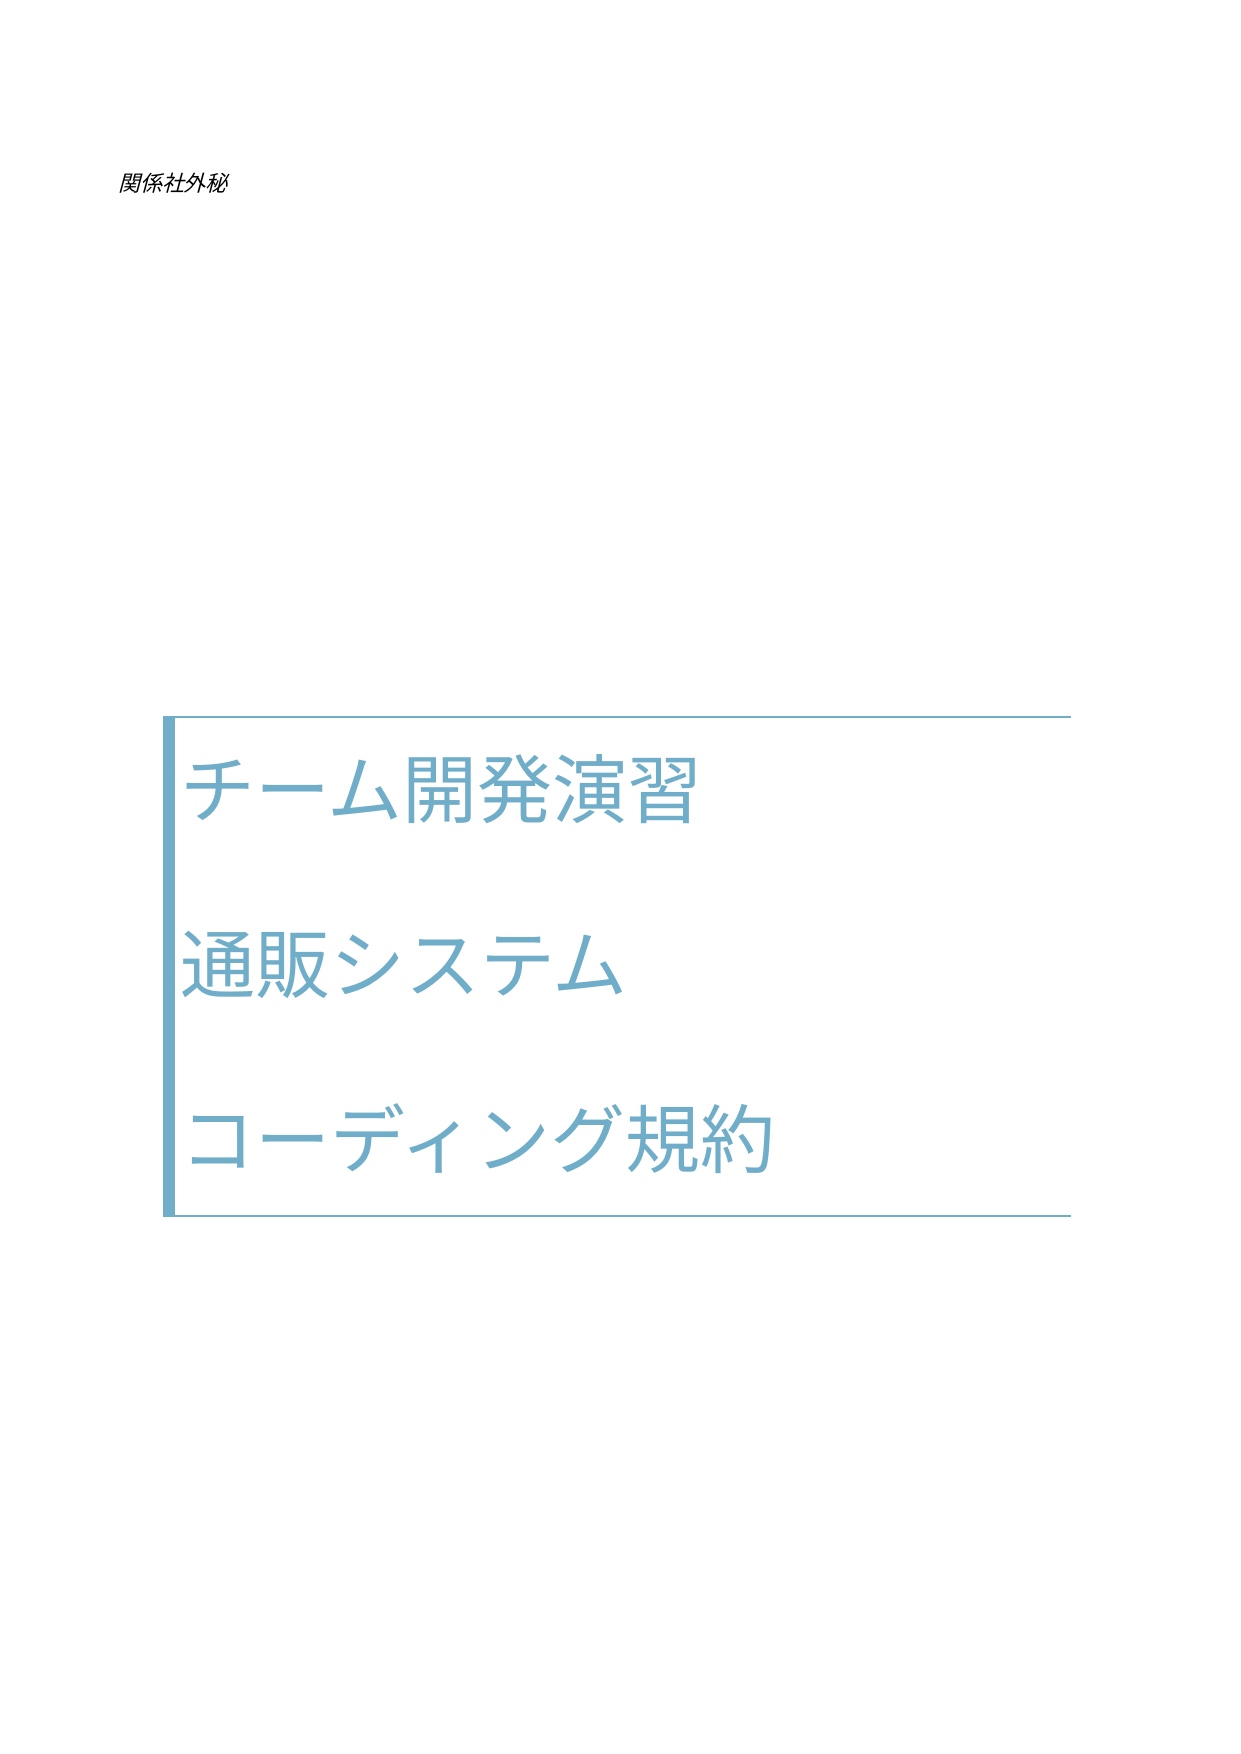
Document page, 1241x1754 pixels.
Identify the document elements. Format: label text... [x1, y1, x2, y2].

table_header チーム開発演習 通販システム コーディング規約 [175, 718, 1071, 1215]
subtitle 関係社外秘 [118, 166, 1122, 197]
